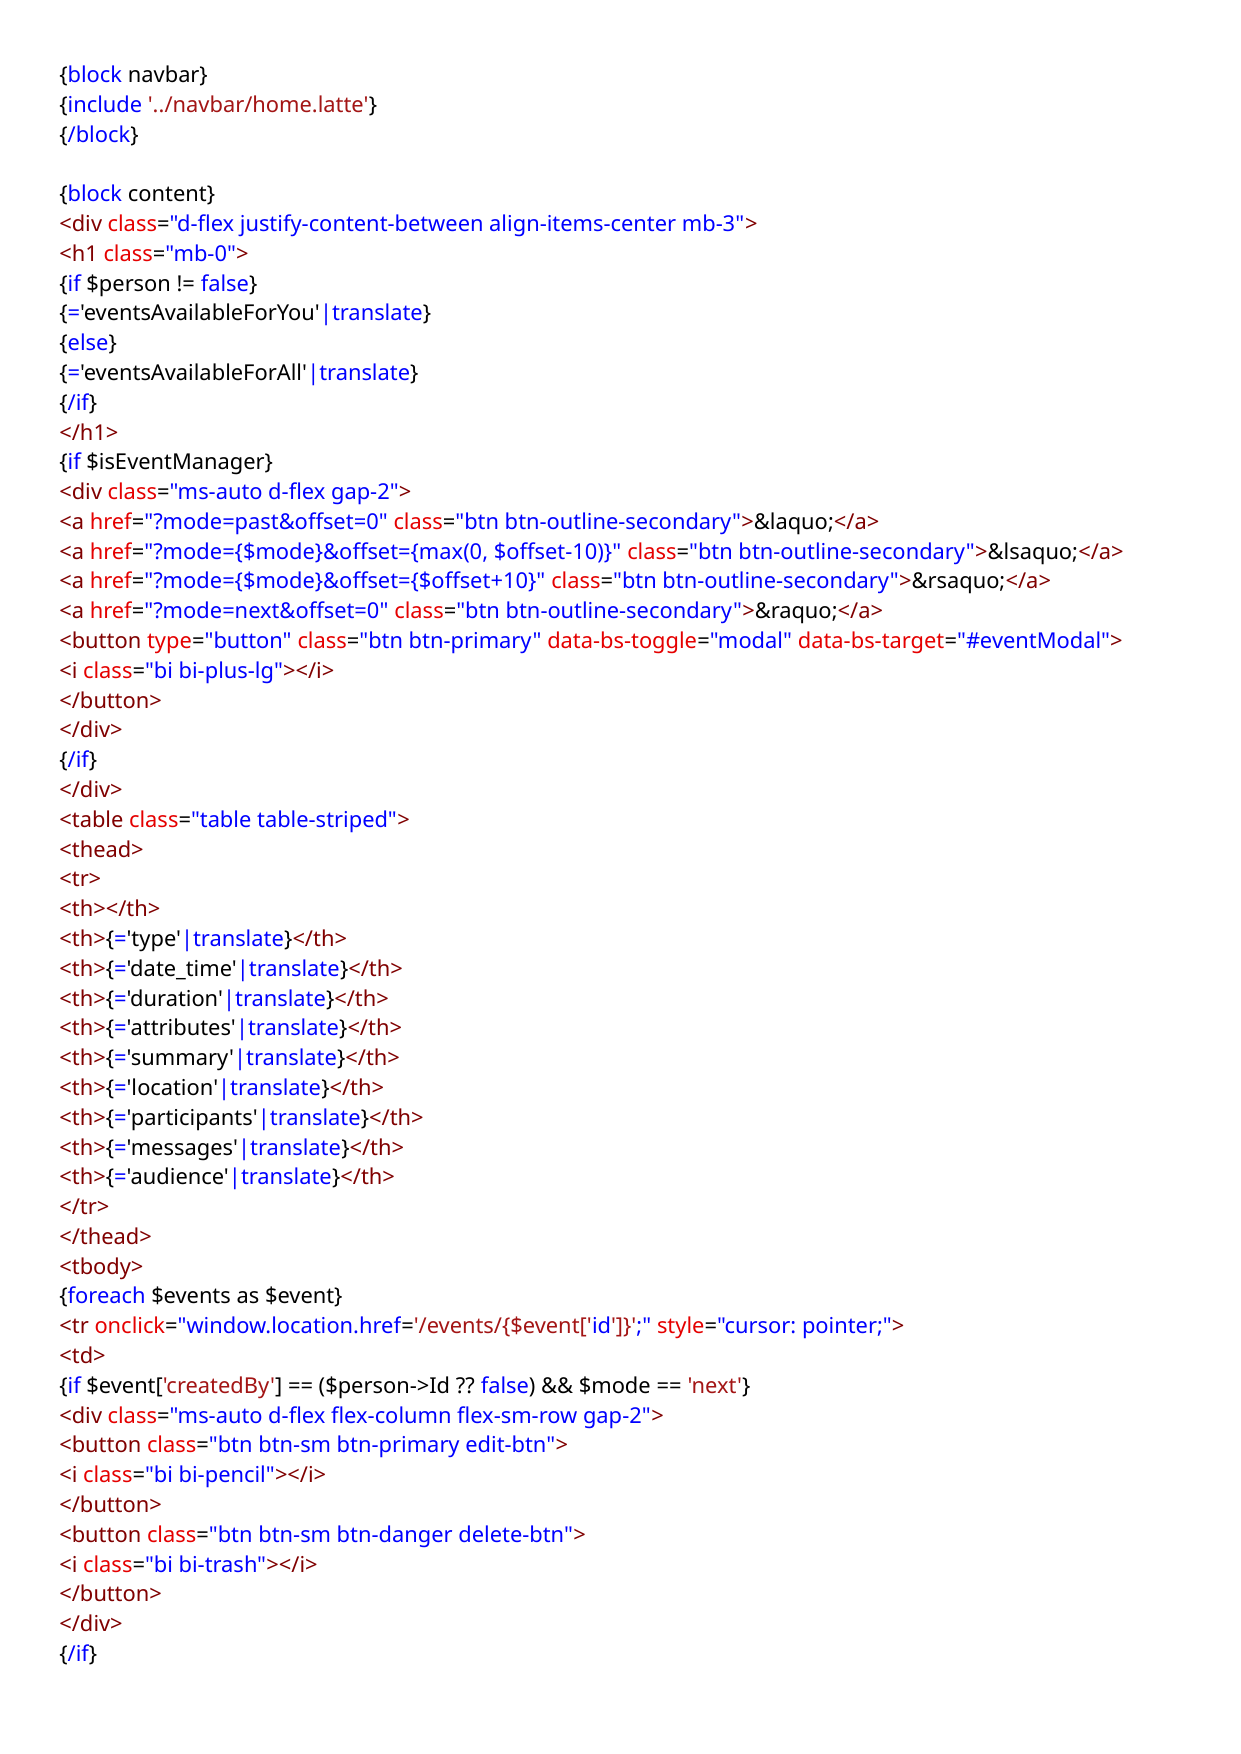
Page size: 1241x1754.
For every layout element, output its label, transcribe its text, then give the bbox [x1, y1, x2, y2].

text <th>{='type'|translate}</th> [59, 923, 1181, 953]
text <th>{='messages'|translate}</th> [59, 1131, 1181, 1161]
text <div class="ms-auto d-flex flex-column flex-sm-row gap-2"> [59, 1399, 1181, 1429]
text </h1> [59, 416, 1181, 446]
text <button type="button" class="btn btn-primary" data-bs-toggle="modal" data-bs-target="#eventModal"> [59, 625, 1181, 655]
text {='eventsAvailableForYou'|translate} [59, 297, 1181, 327]
text {if $person != false} [59, 267, 1181, 297]
text </button> [59, 1578, 1181, 1608]
text {/if} [59, 387, 1181, 416]
text </tr> [59, 1191, 1181, 1221]
text {='eventsAvailableForAll'|translate} [59, 357, 1181, 387]
text {/if} [59, 1638, 1181, 1668]
text {else} [59, 327, 1181, 357]
text <th>{='location'|translate}</th> [59, 1072, 1181, 1102]
text {block content} [59, 178, 1181, 208]
text <thead> [59, 833, 1181, 863]
text <button class="btn btn-sm btn-danger delete-btn"> [59, 1519, 1181, 1548]
text </div> [59, 1608, 1181, 1638]
text <i class="bi bi-trash"></i> [59, 1548, 1181, 1578]
text <th>{='participants'|translate}</th> [59, 1102, 1181, 1131]
text <a href="?mode={$mode}&offset={$offset+10}" class="btn btn-outline-secondary">&rsaquo;</a> [59, 565, 1181, 595]
text {if $isEventManager} [59, 446, 1181, 476]
text {if $event['createdBy'] == ($person->Id ?? false) && $mode == 'next'} [59, 1370, 1181, 1399]
text <th></th> [59, 893, 1181, 923]
text <tr onclick="window.location.href='/events/{$event['id']}';" style="cursor: pointer;"> [59, 1310, 1181, 1340]
text <td> [59, 1340, 1181, 1370]
text {/block} [59, 119, 1181, 148]
text <div class="ms-auto d-flex gap-2"> [59, 476, 1181, 506]
text </button> [59, 1489, 1181, 1519]
text <a href="?mode=past&offset=0" class="btn btn-outline-secondary">&laquo;</a> [59, 506, 1181, 536]
text <button class="btn btn-sm btn-primary edit-btn"> [59, 1429, 1181, 1459]
text </thead> [59, 1221, 1181, 1251]
text </div> [59, 714, 1181, 744]
text </button> [59, 684, 1181, 714]
text {include '../navbar/home.latte'} [59, 89, 1181, 119]
text <th>{='duration'|translate}</th> [59, 982, 1181, 1012]
text <h1 class="mb-0"> [59, 238, 1181, 267]
text {/if} [59, 744, 1181, 774]
text <a href="?mode={$mode}&offset={max(0, $offset-10)}" class="btn btn-outline-secondary">&lsaquo;</a> [59, 536, 1181, 565]
text <th>{='attributes'|translate}</th> [59, 1012, 1181, 1042]
text <a href="?mode=next&offset=0" class="btn btn-outline-secondary">&raquo;</a> [59, 595, 1181, 625]
text <tr> [59, 863, 1181, 893]
text {foreach $events as $event} [59, 1280, 1181, 1310]
text <th>{='audience'|translate}</th> [59, 1161, 1181, 1191]
text <th>{='date_time'|translate}</th> [59, 953, 1181, 982]
text <table class="table table-striped"> [59, 804, 1181, 833]
text {block navbar} [59, 59, 1181, 89]
text </div> [59, 774, 1181, 804]
text <i class="bi bi-plus-lg"></i> [59, 655, 1181, 684]
text <i class="bi bi-pencil"></i> [59, 1459, 1181, 1489]
text <tbody> [59, 1251, 1181, 1280]
text <th>{='summary'|translate}</th> [59, 1042, 1181, 1072]
text <div class="d-flex justify-content-between align-items-center mb-3"> [59, 208, 1181, 238]
